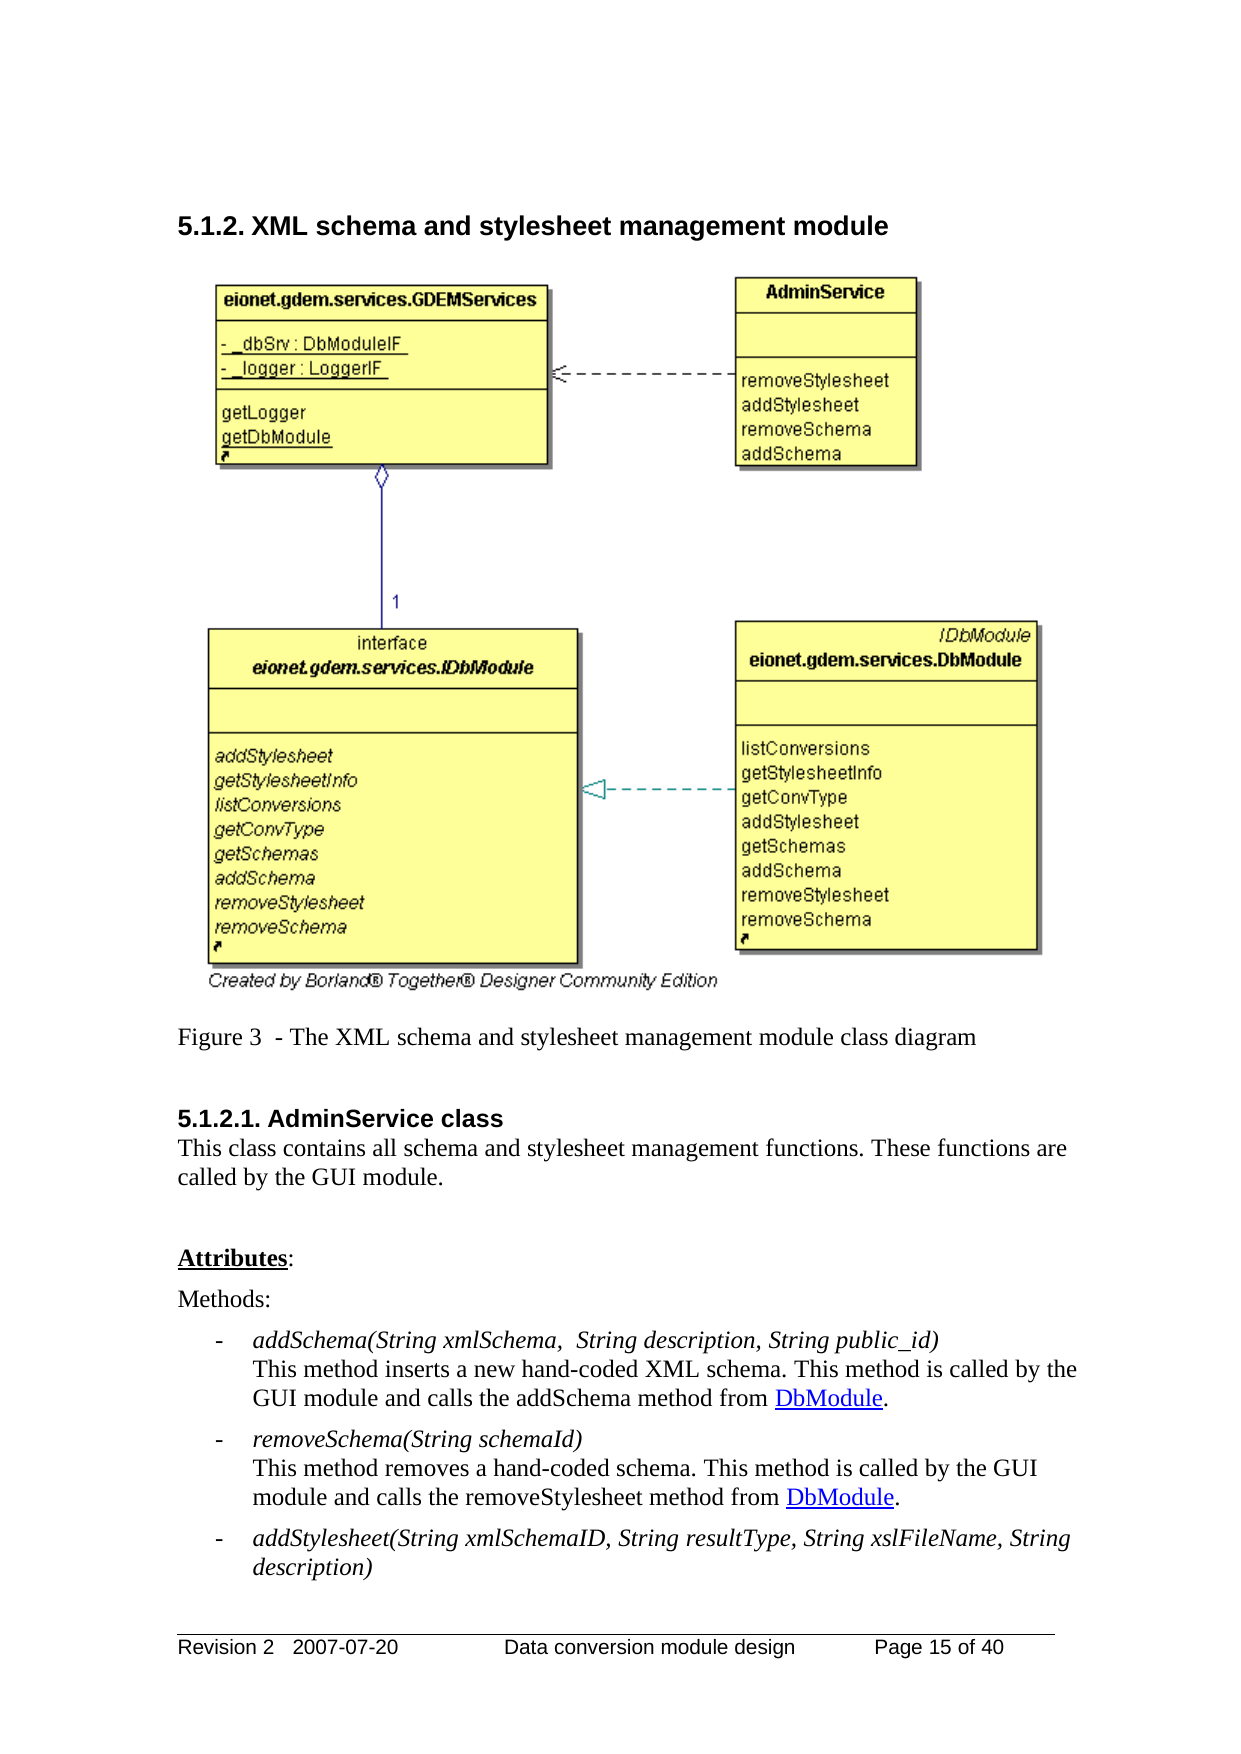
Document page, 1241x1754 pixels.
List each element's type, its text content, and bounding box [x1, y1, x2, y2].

text Attributes: [177, 1243, 1092, 1272]
list addSchema(String xmlSchema, String description, String public_id) This method inserts a new hand-coded XML schema. This method is called by the GUI module and calls the addSchema method from DbModule. [215, 1325, 1092, 1412]
text Figure 3 - The XML schema and stylesheet management module class diagram [177, 1022, 1092, 1051]
text Methods: [177, 1284, 1092, 1313]
subtitle XML schema and stylesheet management module [177, 210, 1092, 241]
picture [193, 262, 1053, 1001]
text This class contains all schema and stylesheet management functions. These functions are called by the GUI module. [177, 1133, 1092, 1191]
list addStylesheet(String xmlSchemaID, String resultType, String xslFileName, String description) [215, 1523, 1092, 1581]
subtitle AdminService class [177, 1103, 1092, 1133]
list removeSchema(String schemaId) This method removes a hand-coded schema. This method is called by the GUI module and calls the removeStylesheet method from DbModule. [215, 1424, 1092, 1511]
